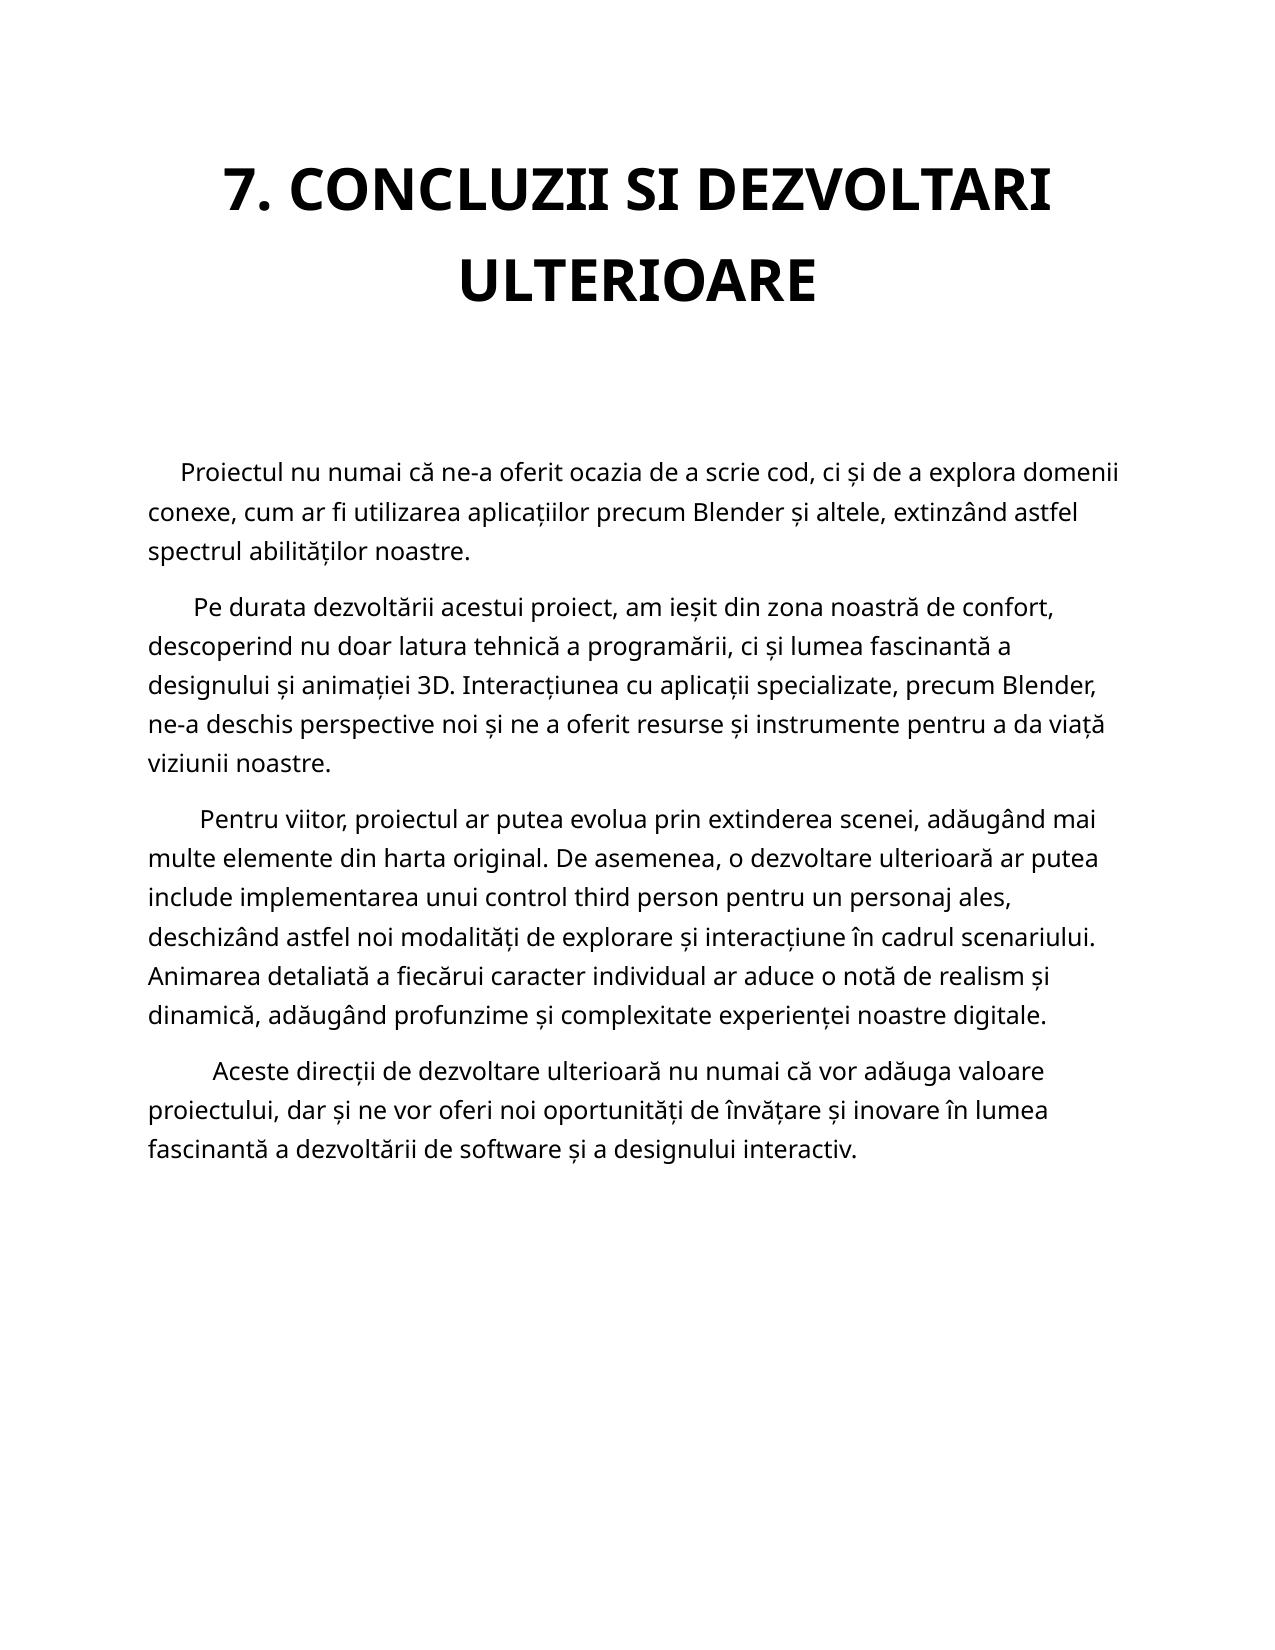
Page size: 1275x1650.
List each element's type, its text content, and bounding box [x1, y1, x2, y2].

text 7. CONCLUZII SI DEZVOLTARI ULTERIOARE [148, 148, 1127, 318]
text Pe durata dezvoltării acestui proiect, am ieșit din zona noastră de confort, descoperind nu doar latura tehnică a programării, ci și lumea fascinantă a designului și animației 3D. Interacțiunea cu aplicații specializate, precum Blender, ne-a deschis perspective noi și ne a oferit resurse și instrumente pentru a da viață viziunii noastre. [148, 589, 1127, 780]
text Aceste direcții de dezvoltare ulterioară nu numai că vor adăuga valoare proiectului, dar și ne vor oferi noi oportunități de învățare și inovare în lumea fascinantă a dezvoltării de software și a designului interactiv. [148, 1053, 1127, 1166]
text Proiectul nu numai că ne-a oferit ocazia de a scrie cod, ci și de a explora domenii conexe, cum ar fi utilizarea aplicațiilor precum Blender și altele, extinzând astfel spectrul abilităților noastre. [148, 455, 1127, 567]
text Pentru viitor, proiectul ar putea evolua prin extinderea scenei, adăugând mai multe elemente din harta original. De asemenea, o dezvoltare ulterioară ar putea include implementarea unui control third person pentru un personaj ales, deschizând astfel noi modalități de explorare și interacțiune în cadrul scenariului. Animarea detaliată a fiecărui caracter individual ar aduce o notă de realism și dinamică, adăugând profunzime și complexitate experienței noastre digitale. [148, 802, 1127, 1032]
